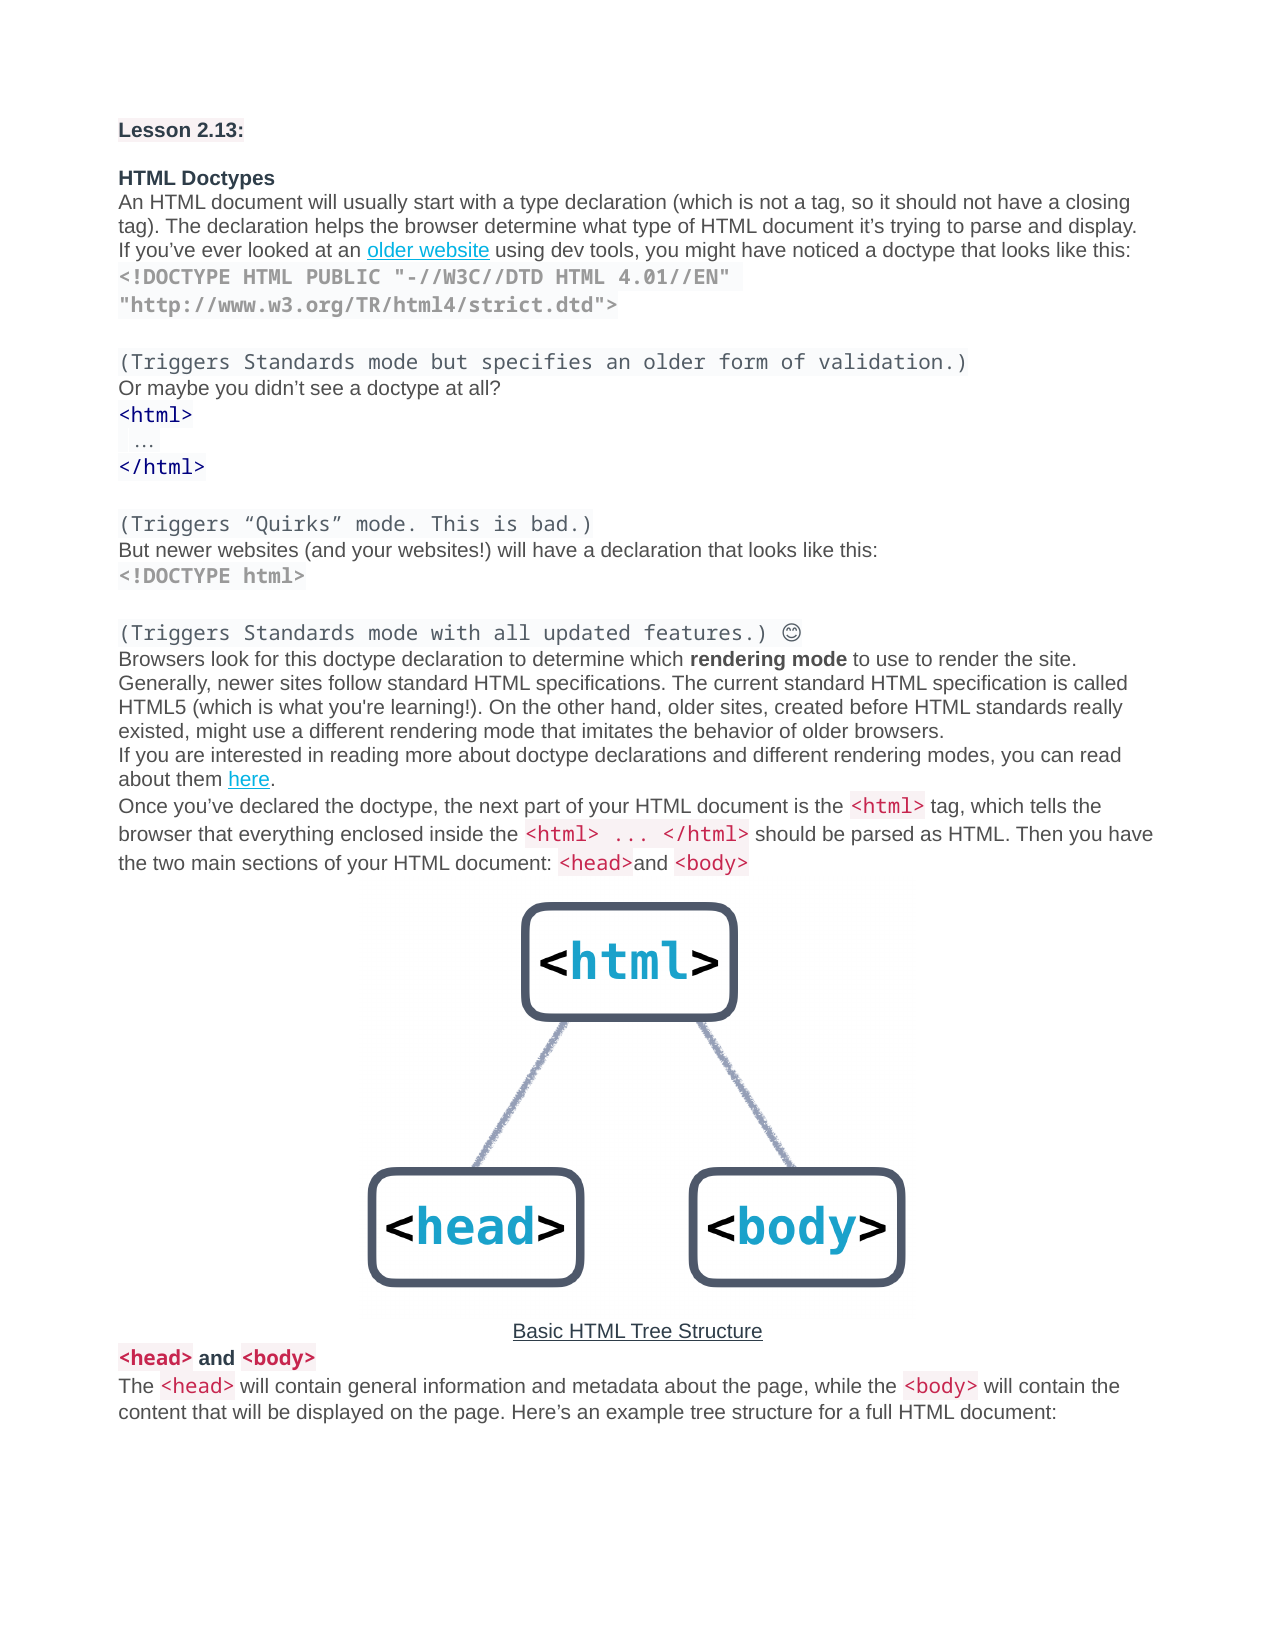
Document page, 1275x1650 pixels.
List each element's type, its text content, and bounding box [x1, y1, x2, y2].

subtitle <head> and <body> [118, 1343, 1157, 1371]
text Browsers look for this doctype declaration to determine which rendering mode to use to render the site. Generally, newer sites follow standard HTML specifications. The current standard HTML specification is called HTML5 (which is what you're learning!). On the other hand, older sites, created before HTML standards really existed, might use a different rendering mode that imitates the behavior of older browsers. [118, 647, 1157, 743]
text <!DOCTYPE HTML PUBLIC "-//W3C//DTD HTML 4.01//EN" "http://www.w3.org/TR/html4/strict.dtd"> (Triggers Standards mode but specifies an older form of validation.) [118, 262, 1157, 376]
text <!DOCTYPE html> (Triggers Standards mode with all updated features.) 😊 [118, 562, 1157, 647]
text The <head> will contain general information and metadata about the page, while the <body> will contain the content that will be displayed on the page. Here’s an example tree structure for a full HTML document: [118, 1371, 1157, 1424]
text Basic HTML Tree Structure [118, 1319, 1157, 1343]
text Once you’ve declared the doctype, the next part of your HTML document is the <html> tag, which tells the browser that everything enclosed inside the <html> ... </html> should be parsed as HTML. Then you have the two main sections of your HTML document: <head>and <body> [118, 791, 1157, 876]
text <html> … </html> (Triggers “Quirks” mode. This is bad.) [118, 400, 1157, 538]
text If you’ve ever looked at an older website using dev tools, you might have noticed a doctype that looks like this: [118, 238, 1157, 262]
picture [358, 876, 917, 1319]
text If you are interested in reading more about doctype declarations and different rendering modes, you can read about them here. [118, 743, 1157, 791]
text An HTML document will usually start with a type declaration (which is not a tag, so it should not have a closing tag). The declaration helps the browser determine what type of HTML document it’s trying to parse and display. [118, 190, 1157, 238]
subtitle HTML Doctypes [118, 166, 1157, 190]
text Or maybe you didn’t see a doctype at all? [118, 376, 1157, 400]
text But newer websites (and your websites!) will have a declaration that looks like this: [118, 538, 1157, 562]
subtitle Lesson 2.13: [118, 118, 1157, 142]
